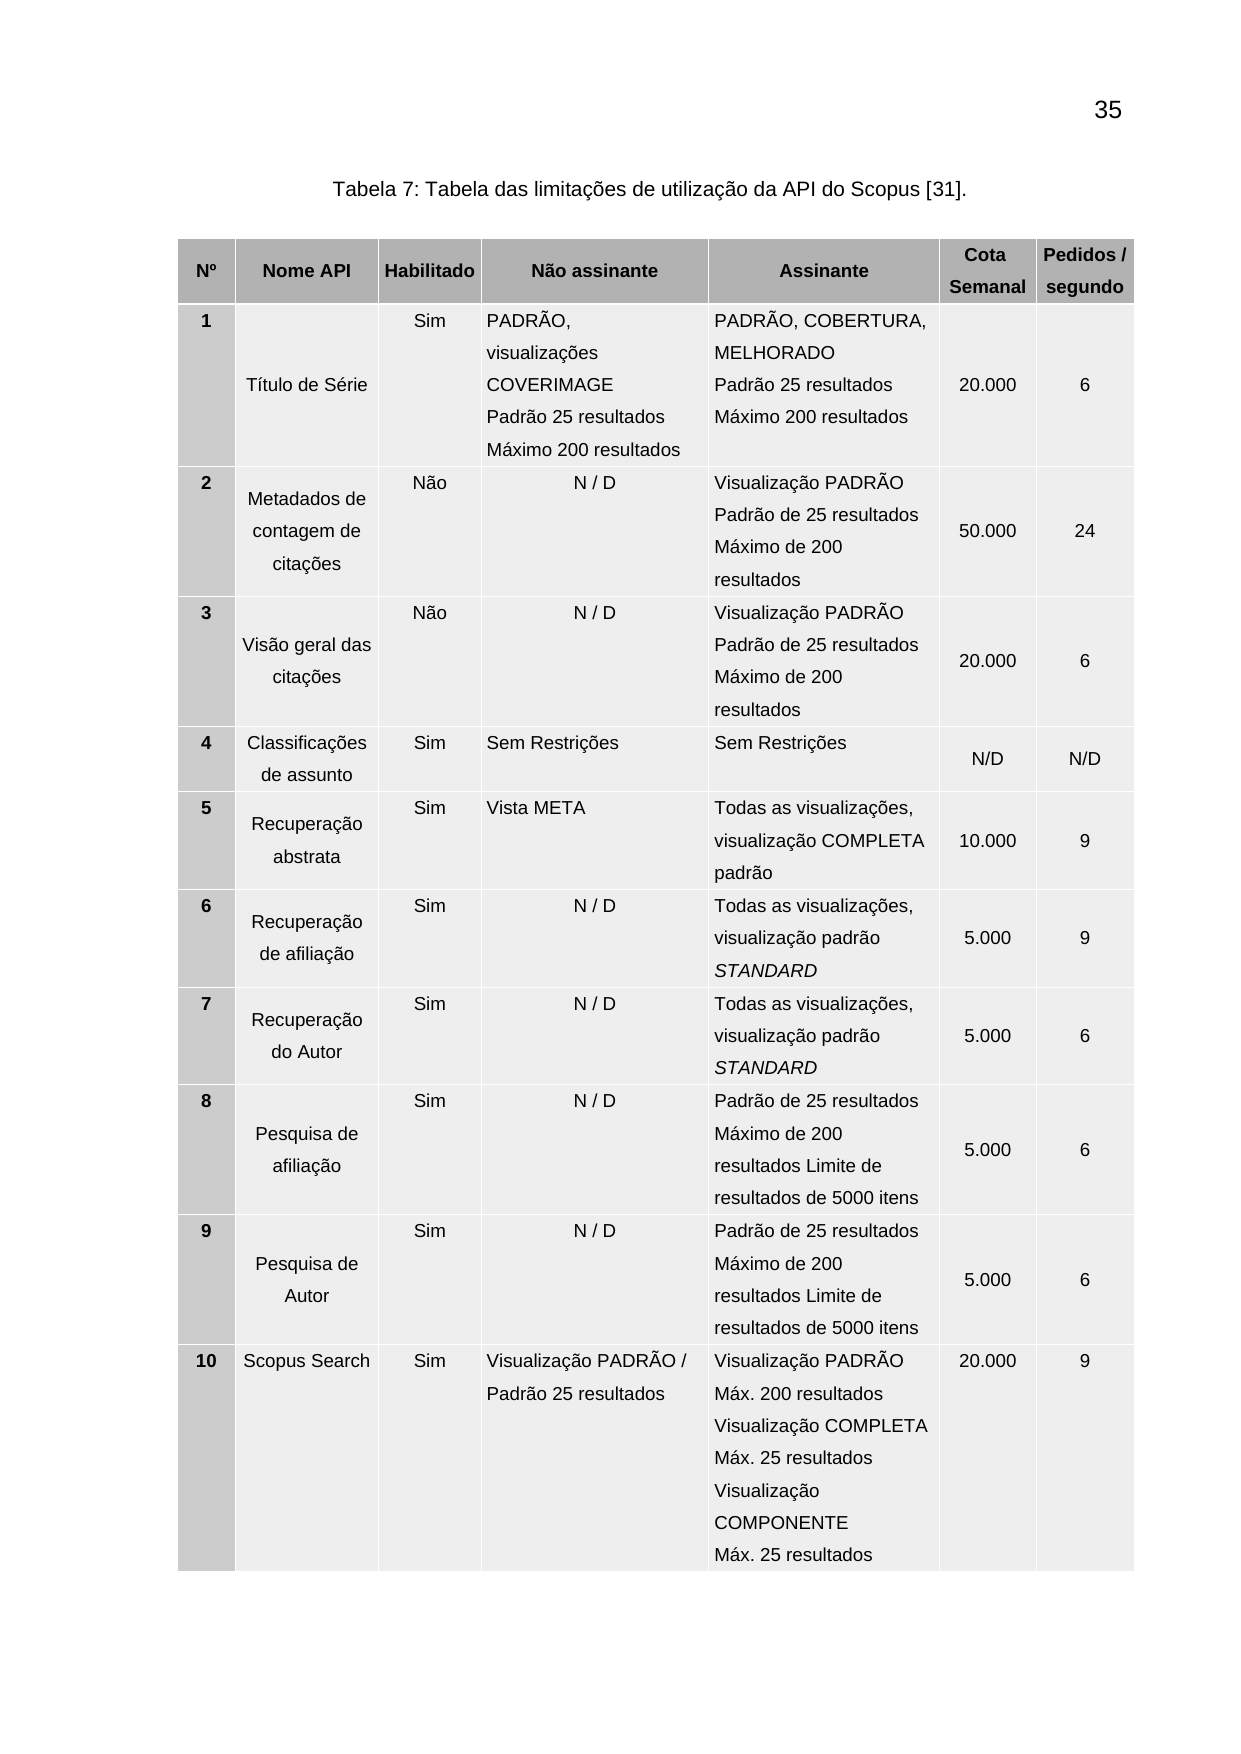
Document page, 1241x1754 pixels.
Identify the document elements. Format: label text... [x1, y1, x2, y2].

table_cell 8 [178, 1085, 235, 1214]
table_cell 4 [178, 727, 235, 791]
text Tabela 7: Tabela das limitações de utilização da API do Scopus [31]. [177, 177, 1122, 201]
table_cell N / D [482, 467, 708, 596]
table_header Pedidos /segundo [1037, 239, 1134, 303]
table_cell 5.000 [940, 890, 1036, 987]
table_cell Todas as visualizações, visualização COMPLETA padrão [709, 792, 939, 889]
table_cell Classificações de assunto [236, 727, 378, 791]
table_cell 5 [178, 792, 235, 889]
table_cell N / D [482, 1215, 708, 1344]
table_header Nome API [236, 239, 378, 303]
table_cell Sim [379, 727, 481, 791]
table_cell Sim [379, 305, 481, 466]
table_cell 6 [1037, 597, 1134, 726]
table_cell N / D [482, 1085, 708, 1214]
table_cell Sem Restrições [709, 727, 939, 791]
table_cell 50.000 [940, 467, 1036, 596]
table_cell Visualização PADRÃO Padrão de 25 resultados Máximo de 200 resultados [709, 467, 939, 596]
table_cell 7 [178, 988, 235, 1084]
table_cell 9 [1037, 890, 1134, 987]
table_cell 20.000 [940, 597, 1036, 726]
table_cell 9 [1037, 1345, 1134, 1571]
table_cell 6 [1037, 1215, 1134, 1344]
table_cell Sim [379, 890, 481, 987]
table_cell Sim [379, 1085, 481, 1214]
table_cell Visualização PADRÃO Máx. 200 resultados Visualização COMPLETA Máx. 25 resultados Visualização COMPONENTE Máx. 25 resultados [709, 1345, 939, 1571]
table_cell N/D [940, 727, 1036, 791]
table_cell Não [379, 597, 481, 726]
table_cell Padrão de 25 resultados Máximo de 200 resultados Limite de resultados de 5000 itens [709, 1085, 939, 1214]
table_cell 6 [1037, 988, 1134, 1084]
table_cell 10.000 [940, 792, 1036, 889]
table_cell Não [379, 467, 481, 596]
table_cell Recuperação de afiliação [236, 890, 378, 987]
table_cell Padrão de 25 resultados Máximo de 200 resultados Limite de resultados de 5000 itens [709, 1215, 939, 1344]
table_cell Todas as visualizações, visualização padrão STANDARD [709, 890, 939, 987]
table_cell N/D [1037, 727, 1134, 791]
table_cell Metadados de contagem de citações [236, 467, 378, 596]
table_cell 5.000 [940, 1085, 1036, 1214]
table_cell Pesquisa de Autor [236, 1215, 378, 1344]
table_cell Todas as visualizações, visualização padrão STANDARD [709, 988, 939, 1084]
table_cell Scopus Search [236, 1345, 378, 1571]
table_cell Sem Restrições [482, 727, 708, 791]
table_cell Sim [379, 1345, 481, 1571]
table_cell 6 [1037, 1085, 1134, 1214]
table_cell N / D [482, 988, 708, 1084]
table_cell 9 [1037, 792, 1134, 889]
table_cell 5.000 [940, 1215, 1036, 1344]
table_cell Recuperação abstrata [236, 792, 378, 889]
table_cell Vista META [482, 792, 708, 889]
table_cell 3 [178, 597, 235, 726]
table_cell Sim [379, 1215, 481, 1344]
table_cell 24 [1037, 467, 1134, 596]
table_cell N / D [482, 890, 708, 987]
table_cell 20.000 [940, 305, 1036, 466]
table_cell 1 [178, 305, 235, 466]
table_cell N / D [482, 597, 708, 726]
table_cell 20.000 [940, 1345, 1036, 1571]
table_cell 10 [178, 1345, 235, 1571]
table_header Cota Semanal [940, 239, 1036, 303]
table_cell 6 [1037, 305, 1134, 466]
table_cell Pesquisa de afiliação [236, 1085, 378, 1214]
table_cell Visualização PADRÃO / Padrão 25 resultados [482, 1345, 708, 1571]
table_cell Visualização PADRÃO Padrão de 25 resultados Máximo de 200 resultados [709, 597, 939, 726]
table_cell Sim [379, 988, 481, 1084]
table_cell 6 [178, 890, 235, 987]
table_cell PADRÃO, visualizações COVERIMAGE Padrão 25 resultados Máximo 200 resultados [482, 305, 708, 466]
table_header Não assinante [482, 239, 708, 303]
table_cell 2 [178, 467, 235, 596]
table_cell 5.000 [940, 988, 1036, 1084]
table_cell PADRÃO, COBERTURA, MELHORADO Padrão 25 resultados Máximo 200 resultados [709, 305, 939, 466]
table_header Habilitado [379, 239, 481, 303]
table_header Assinante [709, 239, 939, 303]
table_header Nº [178, 239, 235, 303]
table_cell Recuperação do Autor [236, 988, 378, 1084]
table_cell Título de Série [236, 305, 378, 466]
table_cell Visão geral das citações [236, 597, 378, 726]
table_cell Sim [379, 792, 481, 889]
table_cell 9 [178, 1215, 235, 1344]
